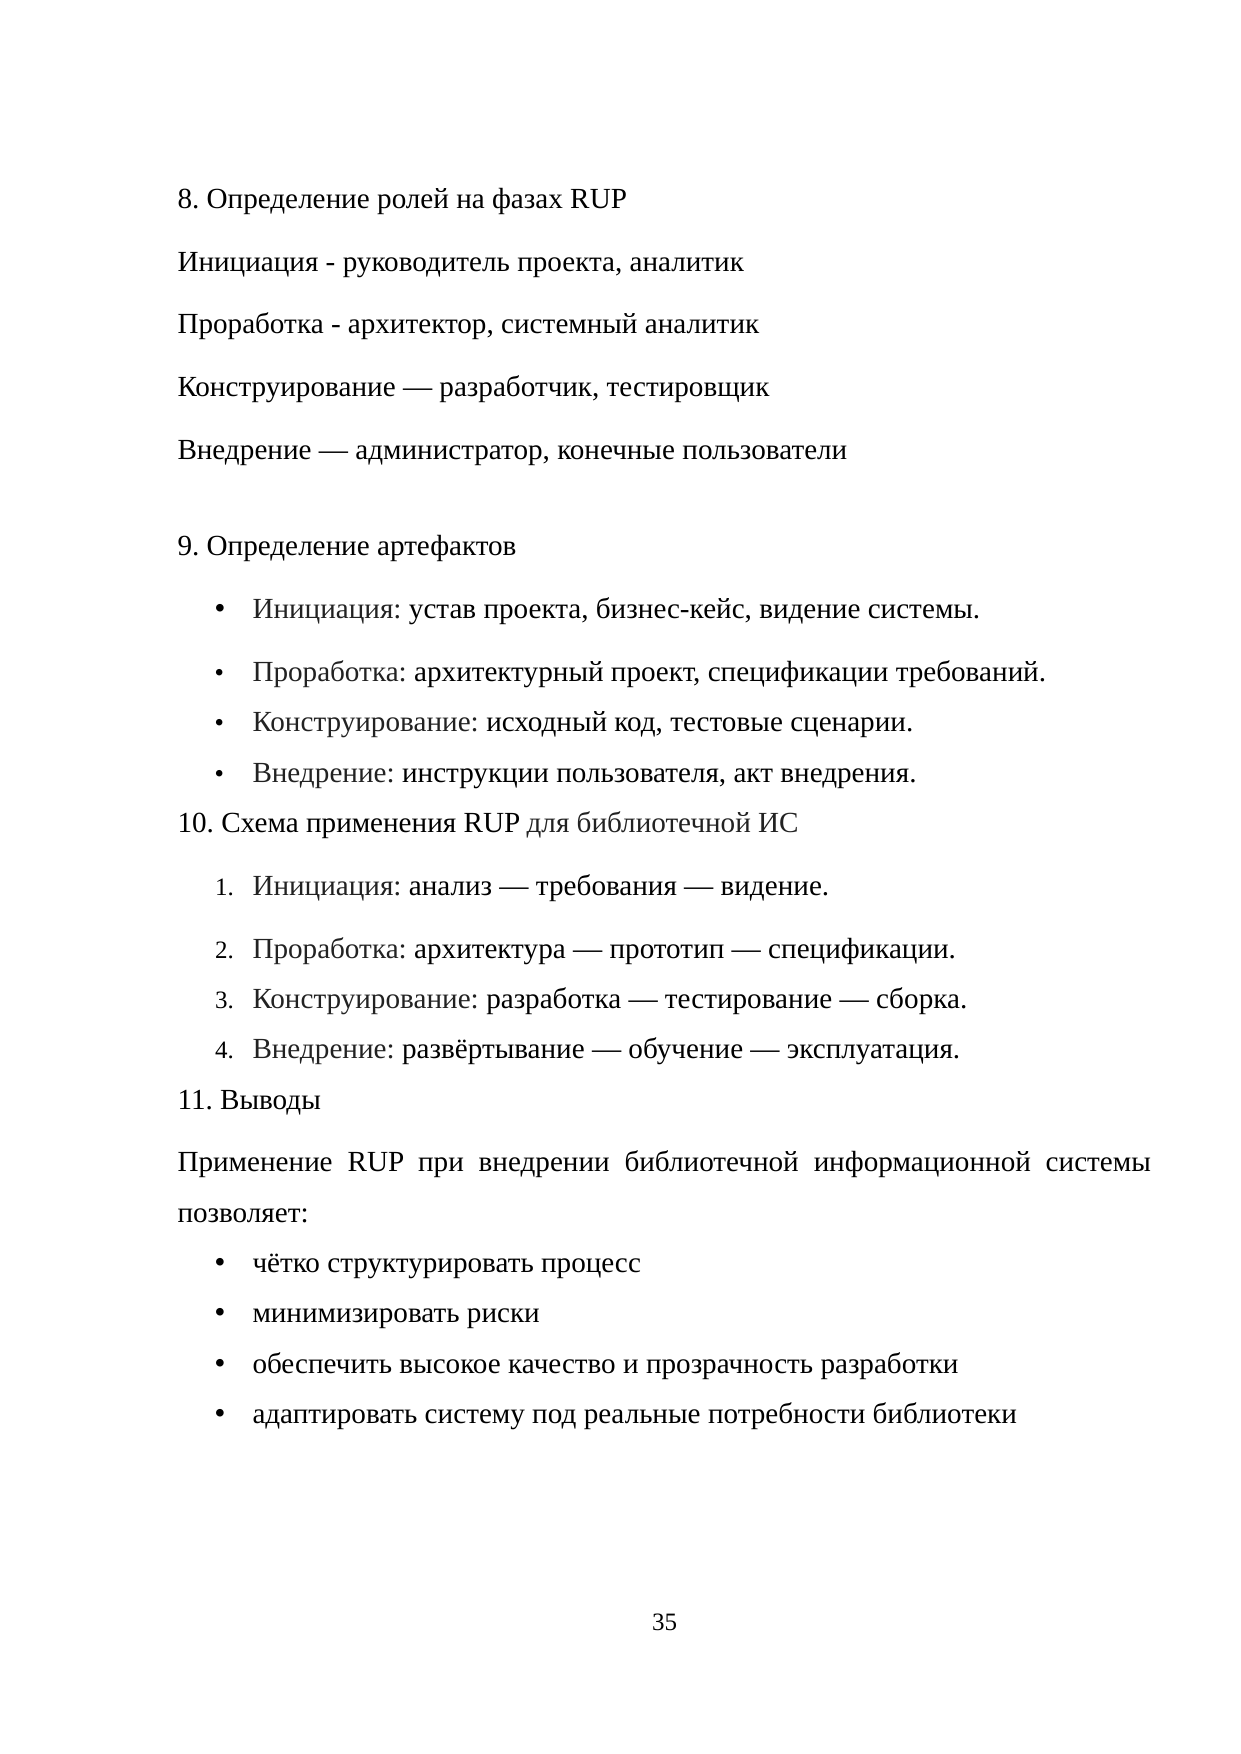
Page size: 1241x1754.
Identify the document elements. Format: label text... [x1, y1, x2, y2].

text 8. Определение ролей на фазах RUP [177, 181, 1152, 214]
table_header [177, 495, 338, 528]
text Проработка - архитектор, системный аналитик [177, 307, 1152, 340]
list Инициация: анализ — требования — видение. [215, 868, 1152, 902]
list Проработка: архитектура — прототип — спецификации. [215, 931, 1152, 964]
list Инициация: устав проекта, бизнес-кейс, видение системы. [215, 591, 1152, 625]
text Инициация - руководитель проекта, аналитик [177, 244, 1152, 277]
list Конструирование: исходный код, тестовые сценарии. [215, 704, 1152, 738]
list Конструирование: разработка — тестирование — сборка. [215, 981, 1152, 1015]
text Применение RUP при внедрении библиотечной информационной системы позволяет: [177, 1144, 1152, 1228]
text 11. Выводы [177, 1082, 1152, 1115]
list Проработка: архитектурный проект, спецификации требований. [215, 654, 1152, 688]
list обеспечить высокое качество и прозрачность разработки [215, 1346, 1152, 1380]
table_header [338, 495, 794, 528]
text 9. Определение артефактов [177, 528, 1152, 562]
text 10. Схема применения RUP для библиотечной ИС [177, 805, 1152, 839]
list Внедрение: развёртывание — обучение — эксплуатация. [215, 1031, 1152, 1065]
list чётко структурировать процесс [215, 1245, 1152, 1279]
list минимизировать риски [215, 1296, 1152, 1329]
text Внедрение — администратор, конечные пользователи [177, 432, 1152, 466]
list адаптировать систему под реальные потребности библиотеки [215, 1396, 1152, 1430]
list Внедрение: инструкции пользователя, акт внедрения. [215, 755, 1152, 788]
text Конструирование — разработчик, тестировщик [177, 369, 1152, 403]
